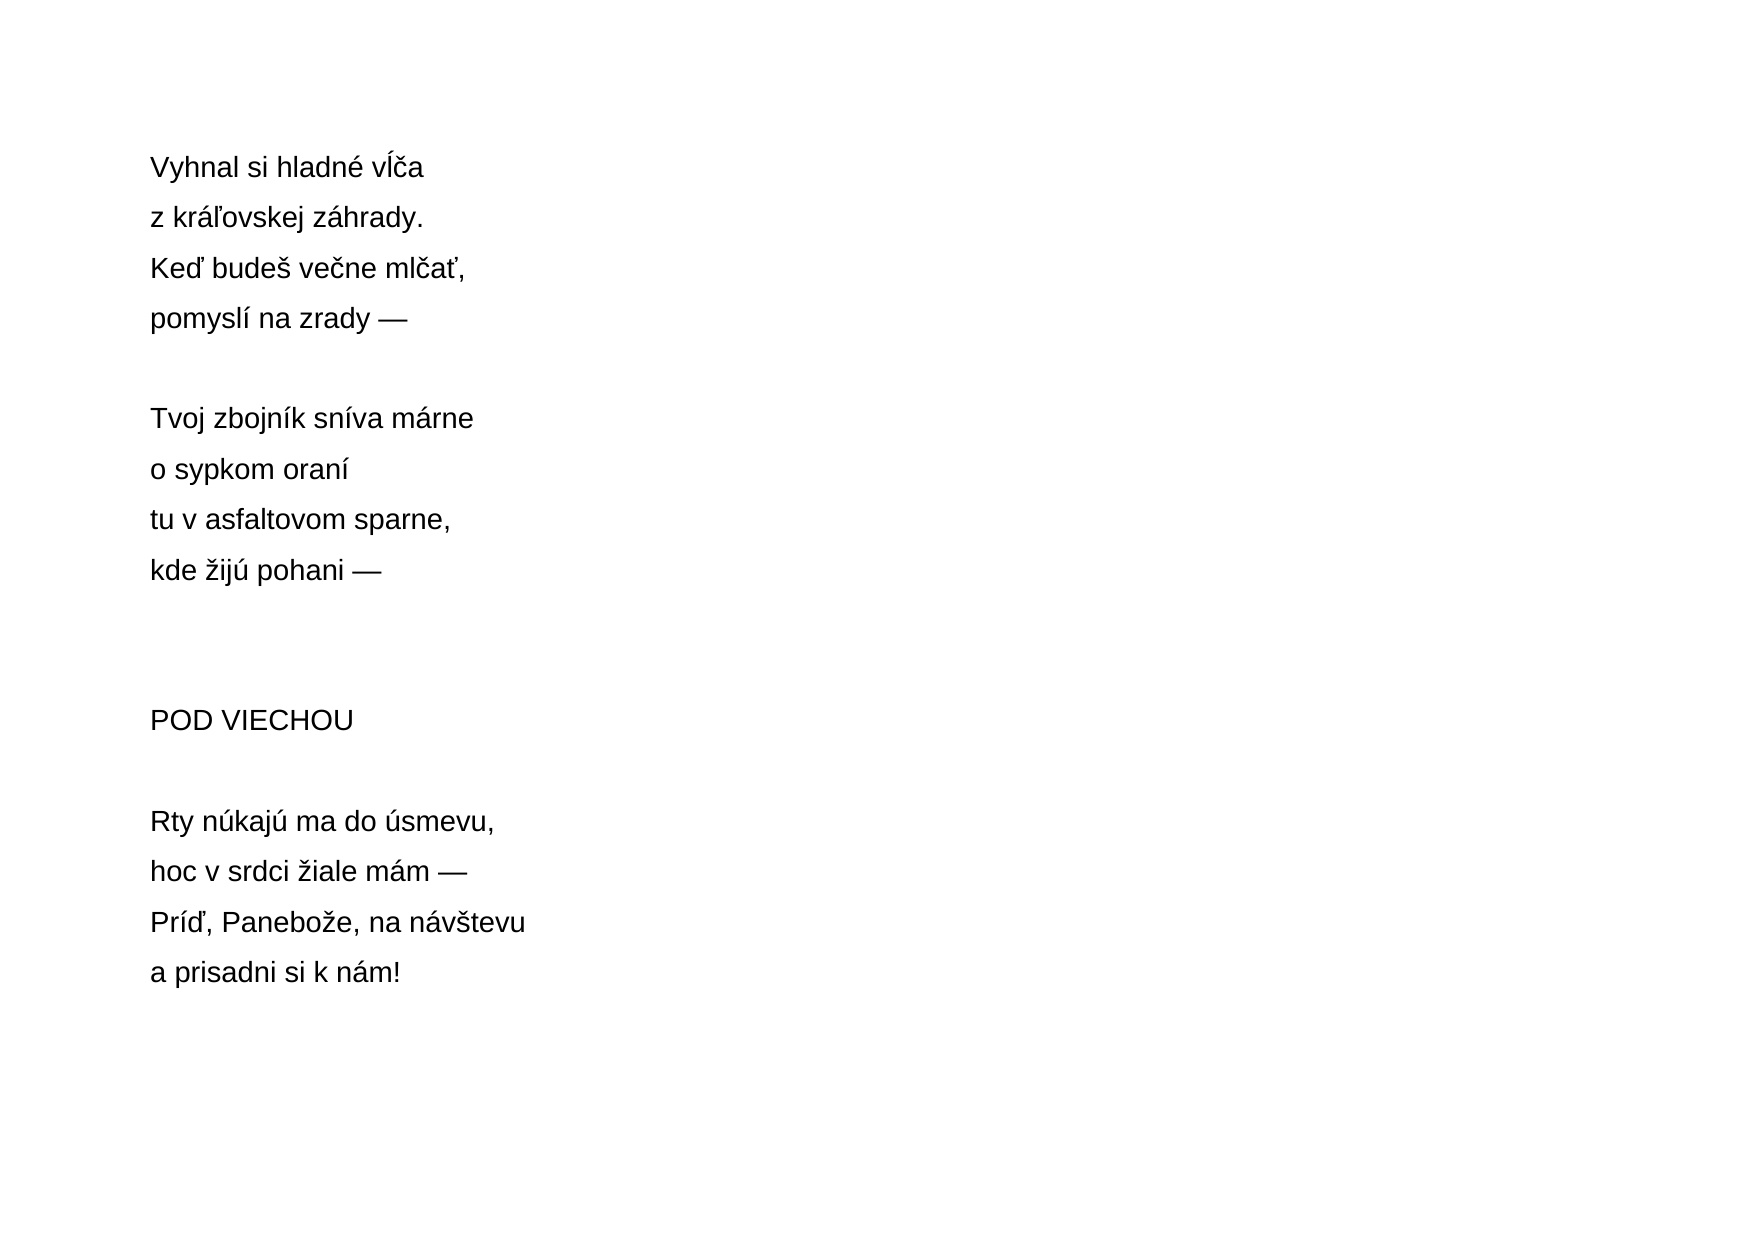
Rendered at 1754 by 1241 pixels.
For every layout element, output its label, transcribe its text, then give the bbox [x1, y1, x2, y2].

text Keď budeš večne mlčať, [150, 251, 1243, 284]
text Vyhnal si hladné vĺča [150, 150, 1243, 183]
text o sypkom oraní [150, 452, 1243, 485]
text tu v asfaltovom sparne, [150, 502, 1243, 536]
text POD VIECHOU [150, 703, 1243, 737]
text kde žijú pohani — [150, 552, 1243, 586]
text z kráľovskej záhrady. [150, 200, 1243, 234]
text a prisadni si k nám! [150, 955, 1243, 988]
text Rty núkajú ma do úsmevu, [150, 804, 1243, 838]
text pomyslí na zrady — [150, 301, 1243, 334]
text Príď, Panebože, na návštevu [150, 905, 1243, 938]
text Tvoj zbojník sníva márne [150, 402, 1243, 435]
text hoc v srdci žiale mám — [150, 854, 1243, 888]
